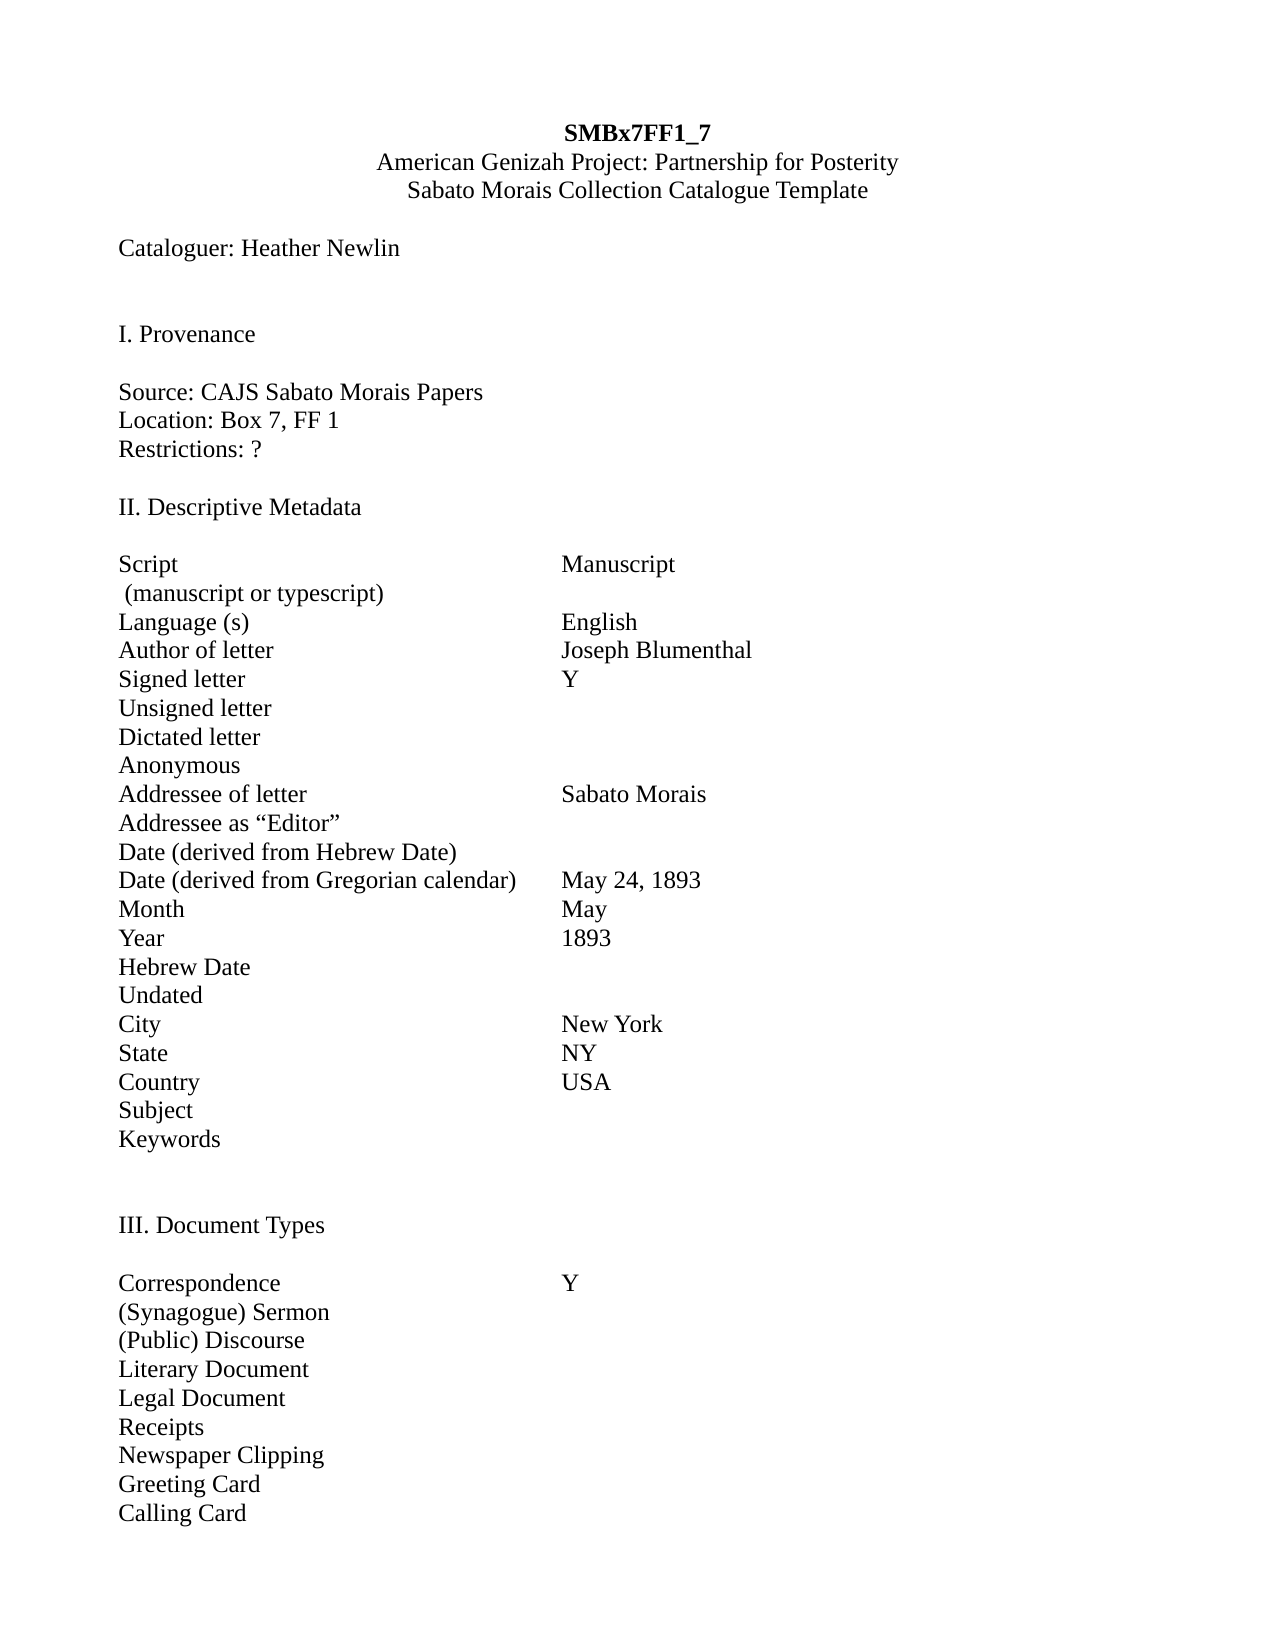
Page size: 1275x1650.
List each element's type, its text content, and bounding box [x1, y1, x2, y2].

text Greeting Card [118, 1469, 1157, 1498]
text Undated [118, 981, 1157, 1009]
text Dictated letter [118, 722, 1157, 751]
text (Public) Discourse [118, 1326, 1157, 1354]
text Year 1893 [118, 923, 1157, 952]
text I. Provenance [118, 319, 1157, 348]
text Keywords [118, 1124, 1157, 1153]
text Script Manuscript [118, 549, 1157, 578]
text Anonymous [118, 751, 1157, 779]
text Hebrew Date [118, 952, 1157, 981]
text Subject [118, 1096, 1157, 1124]
text Restrictions: ? [118, 434, 1157, 463]
text Date (derived from Hebrew Date) [118, 837, 1157, 866]
text Author of letter Joseph Blumenthal [118, 636, 1157, 664]
text (Synagogue) Sermon [118, 1297, 1157, 1326]
text Addressee as “Editor” [118, 808, 1157, 837]
text Country USA [118, 1067, 1157, 1096]
text Receipts [118, 1412, 1157, 1441]
text Location: Box 7, FF 1 [118, 406, 1157, 434]
text Month May [118, 894, 1157, 923]
text III. Document Types [118, 1211, 1157, 1239]
text Source: CAJS Sabato Morais Papers [118, 377, 1157, 406]
text Sabato Morais Collection Catalogue Template [118, 176, 1157, 204]
text American Genizah Project: Partnership for Posterity [118, 147, 1157, 176]
text State NY [118, 1038, 1157, 1067]
text Newspaper Clipping [118, 1441, 1157, 1469]
text City New York [118, 1009, 1157, 1038]
text (manuscript or typescript) [118, 578, 1157, 607]
text Language (s) English [118, 607, 1157, 636]
text Signed letter Y [118, 664, 1157, 693]
text Legal Document [118, 1383, 1157, 1412]
text SMBx7FF1_7 [118, 118, 1157, 147]
text Correspondence Y [118, 1268, 1157, 1297]
text Date (derived from Gregorian calendar) May 24, 1893 [118, 866, 1157, 894]
text Cataloguer: Heather Newlin [118, 233, 1157, 262]
text Addressee of letter Sabato Morais [118, 779, 1157, 808]
text Calling Card [118, 1498, 1157, 1527]
text Unsigned letter [118, 693, 1157, 722]
text Literary Document [118, 1354, 1157, 1383]
text II. Descriptive Metadata [118, 492, 1157, 521]
